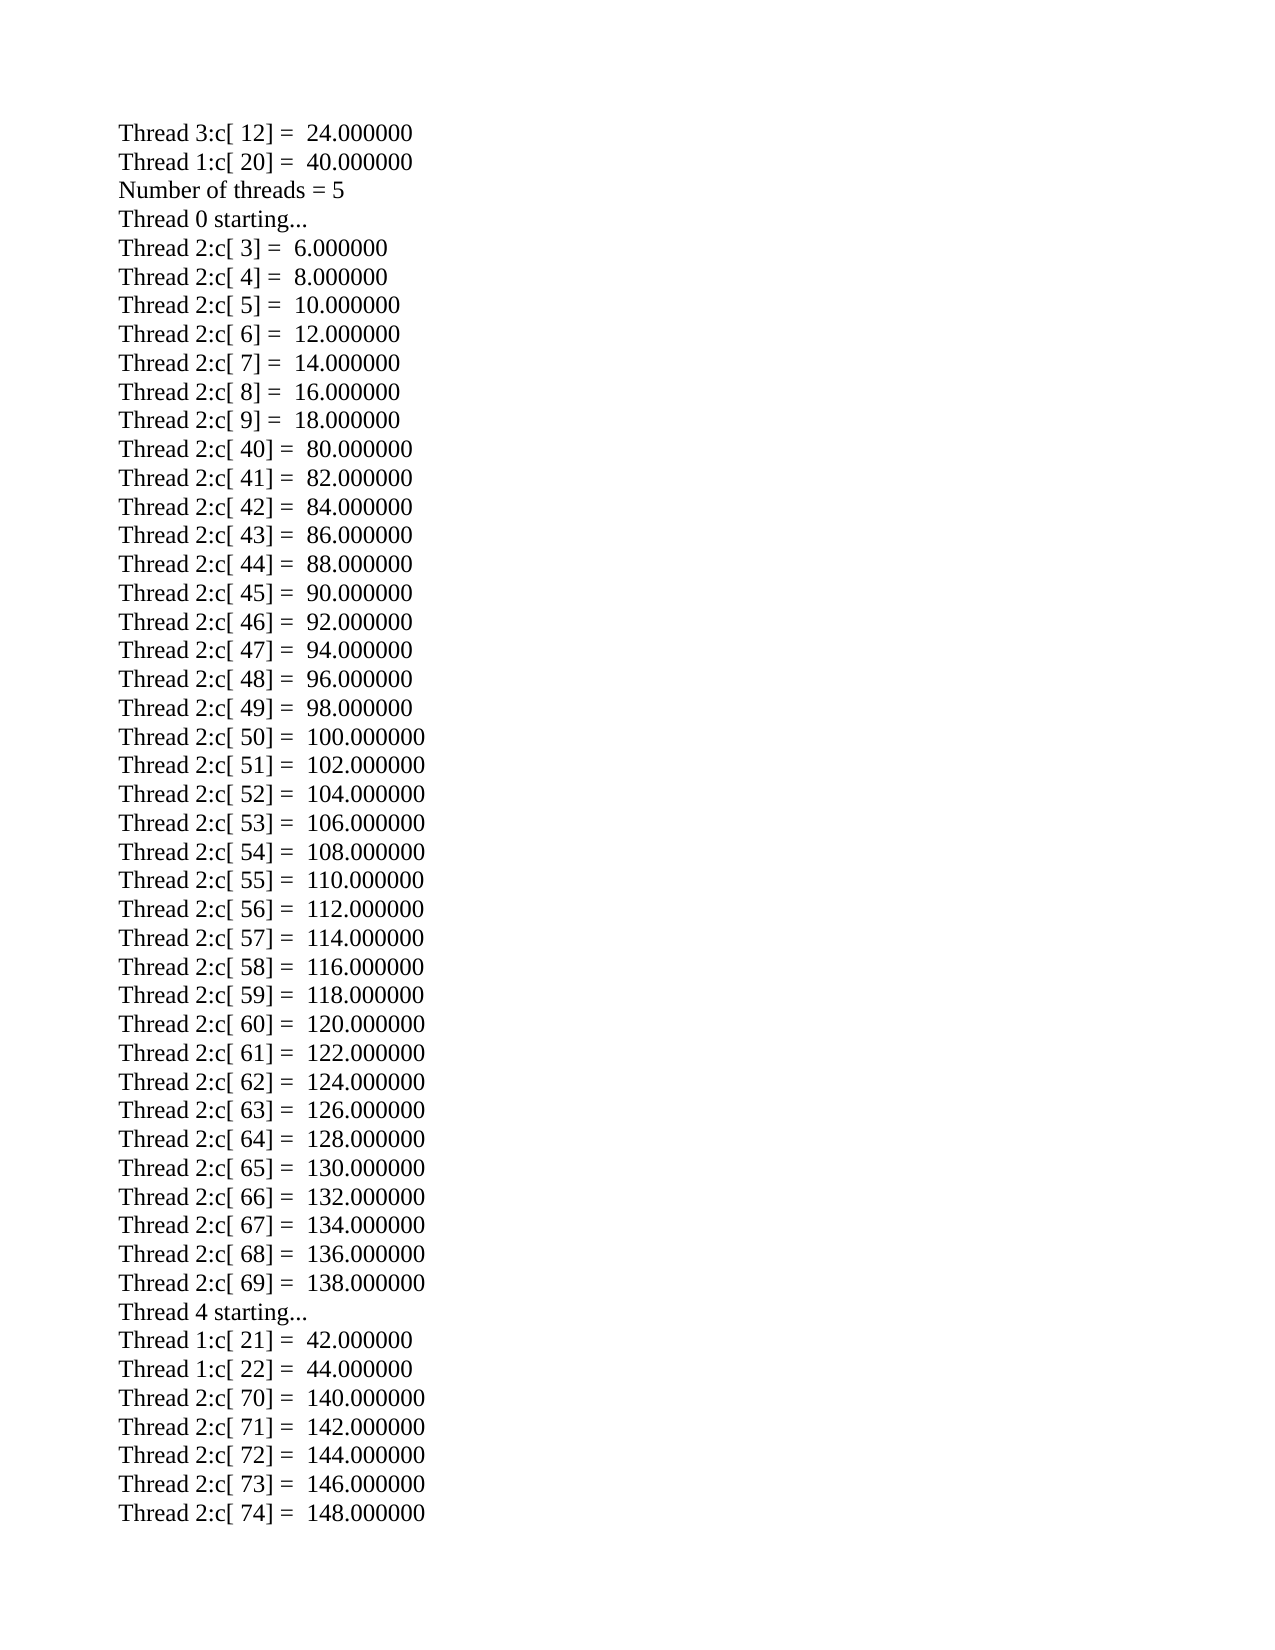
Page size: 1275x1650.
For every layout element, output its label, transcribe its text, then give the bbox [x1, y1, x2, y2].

text Thread 2:c[ 9] = 18.000000 [118, 406, 1157, 434]
text Thread 0 starting... [118, 204, 1157, 233]
text Thread 2:c[ 67] = 134.000000 [118, 1211, 1157, 1239]
text Thread 2:c[ 64] = 128.000000 [118, 1124, 1157, 1153]
text Thread 2:c[ 65] = 130.000000 [118, 1153, 1157, 1182]
text Thread 2:c[ 6] = 12.000000 [118, 319, 1157, 348]
text Thread 2:c[ 49] = 98.000000 [118, 693, 1157, 722]
text Thread 2:c[ 68] = 136.000000 [118, 1239, 1157, 1268]
text Thread 2:c[ 40] = 80.000000 [118, 434, 1157, 463]
text Thread 2:c[ 48] = 96.000000 [118, 664, 1157, 693]
text Thread 2:c[ 66] = 132.000000 [118, 1182, 1157, 1211]
text Thread 2:c[ 69] = 138.000000 [118, 1268, 1157, 1297]
text Thread 2:c[ 3] = 6.000000 [118, 233, 1157, 262]
text Thread 2:c[ 63] = 126.000000 [118, 1096, 1157, 1124]
text Thread 2:c[ 5] = 10.000000 [118, 291, 1157, 319]
text Thread 1:c[ 20] = 40.000000 [118, 147, 1157, 176]
text Thread 2:c[ 71] = 142.000000 [118, 1412, 1157, 1441]
text Thread 2:c[ 42] = 84.000000 [118, 492, 1157, 521]
text Thread 2:c[ 52] = 104.000000 [118, 779, 1157, 808]
text Thread 2:c[ 58] = 116.000000 [118, 952, 1157, 981]
text Thread 2:c[ 43] = 86.000000 [118, 521, 1157, 549]
text Thread 2:c[ 70] = 140.000000 [118, 1383, 1157, 1412]
text Thread 2:c[ 8] = 16.000000 [118, 377, 1157, 406]
text Thread 2:c[ 41] = 82.000000 [118, 463, 1157, 492]
text Thread 2:c[ 45] = 90.000000 [118, 578, 1157, 607]
text Number of threads = 5 [118, 176, 1157, 204]
text Thread 2:c[ 54] = 108.000000 [118, 837, 1157, 866]
text Thread 2:c[ 72] = 144.000000 [118, 1441, 1157, 1469]
text Thread 2:c[ 53] = 106.000000 [118, 808, 1157, 837]
text Thread 2:c[ 7] = 14.000000 [118, 348, 1157, 377]
text Thread 2:c[ 57] = 114.000000 [118, 923, 1157, 952]
text Thread 2:c[ 62] = 124.000000 [118, 1067, 1157, 1096]
text Thread 1:c[ 21] = 42.000000 [118, 1326, 1157, 1354]
text Thread 2:c[ 55] = 110.000000 [118, 866, 1157, 894]
text Thread 2:c[ 61] = 122.000000 [118, 1038, 1157, 1067]
text Thread 3:c[ 12] = 24.000000 [118, 118, 1157, 147]
text Thread 2:c[ 46] = 92.000000 [118, 607, 1157, 636]
text Thread 2:c[ 59] = 118.000000 [118, 981, 1157, 1009]
text Thread 2:c[ 73] = 146.000000 [118, 1469, 1157, 1498]
text Thread 2:c[ 51] = 102.000000 [118, 751, 1157, 779]
text Thread 2:c[ 4] = 8.000000 [118, 262, 1157, 291]
text Thread 1:c[ 22] = 44.000000 [118, 1354, 1157, 1383]
text Thread 2:c[ 44] = 88.000000 [118, 549, 1157, 578]
text Thread 4 starting... [118, 1297, 1157, 1326]
text Thread 2:c[ 60] = 120.000000 [118, 1009, 1157, 1038]
text Thread 2:c[ 47] = 94.000000 [118, 636, 1157, 664]
text Thread 2:c[ 50] = 100.000000 [118, 722, 1157, 751]
text Thread 2:c[ 74] = 148.000000 [118, 1498, 1157, 1527]
text Thread 2:c[ 56] = 112.000000 [118, 894, 1157, 923]
